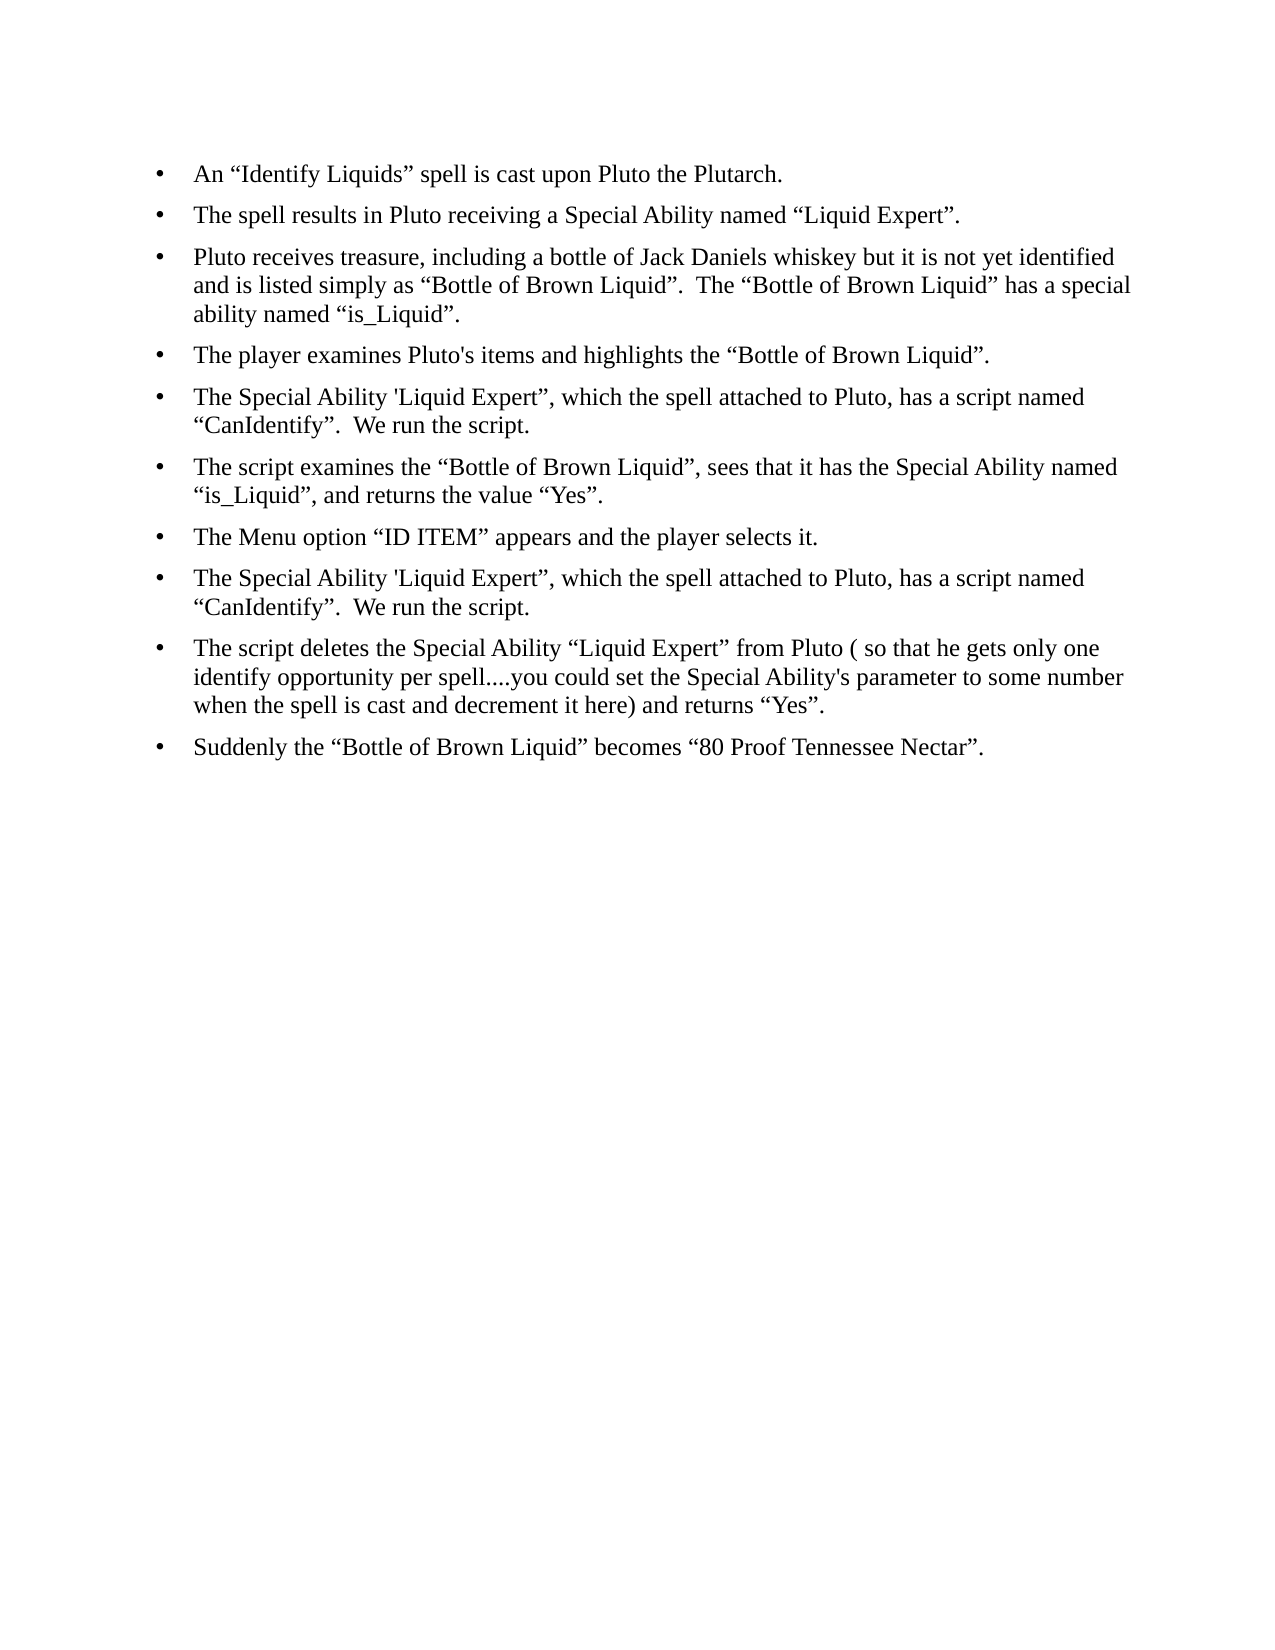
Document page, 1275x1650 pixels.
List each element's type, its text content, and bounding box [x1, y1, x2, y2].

list Pluto receives treasure, including a bottle of Jack Daniels whiskey but it is not yet identified and is listed simply as “Bottle of Brown Liquid”. The “Bottle of Brown Liquid” has a special ability named “is_Liquid”. [156, 242, 1157, 328]
list The spell results in Pluto receiving a Special Ability named “Liquid Expert”. [156, 201, 1157, 229]
list The player examines Pluto's items and highlights the “Bottle of Brown Liquid”. [156, 341, 1157, 369]
list The script examines the “Bottle of Brown Liquid”, sees that it has the Special Ability named “is_Liquid”, and returns the value “Yes”. [156, 452, 1157, 509]
list The Special Ability 'Liquid Expert”, which the spell attached to Pluto, has a script named “CanIdentify”. We run the script. [156, 382, 1157, 439]
list An “Identify Liquids” spell is cast upon Pluto the Plutarch. [156, 159, 1157, 188]
list Suddenly the “Bottle of Brown Liquid” becomes “80 Proof Tennessee Nectar”. [156, 732, 1157, 761]
list The script deletes the Special Ability “Liquid Expert” from Pluto ( so that he gets only one identify opportunity per spell....you could set the Special Ability's parameter to some number when the spell is cast and decrement it here) and returns “Yes”. [156, 633, 1157, 719]
list The Special Ability 'Liquid Expert”, which the spell attached to Pluto, has a script named “CanIdentify”. We run the script. [156, 563, 1157, 621]
list The Menu option “ID ITEM” appears and the player selects it. [156, 522, 1157, 551]
